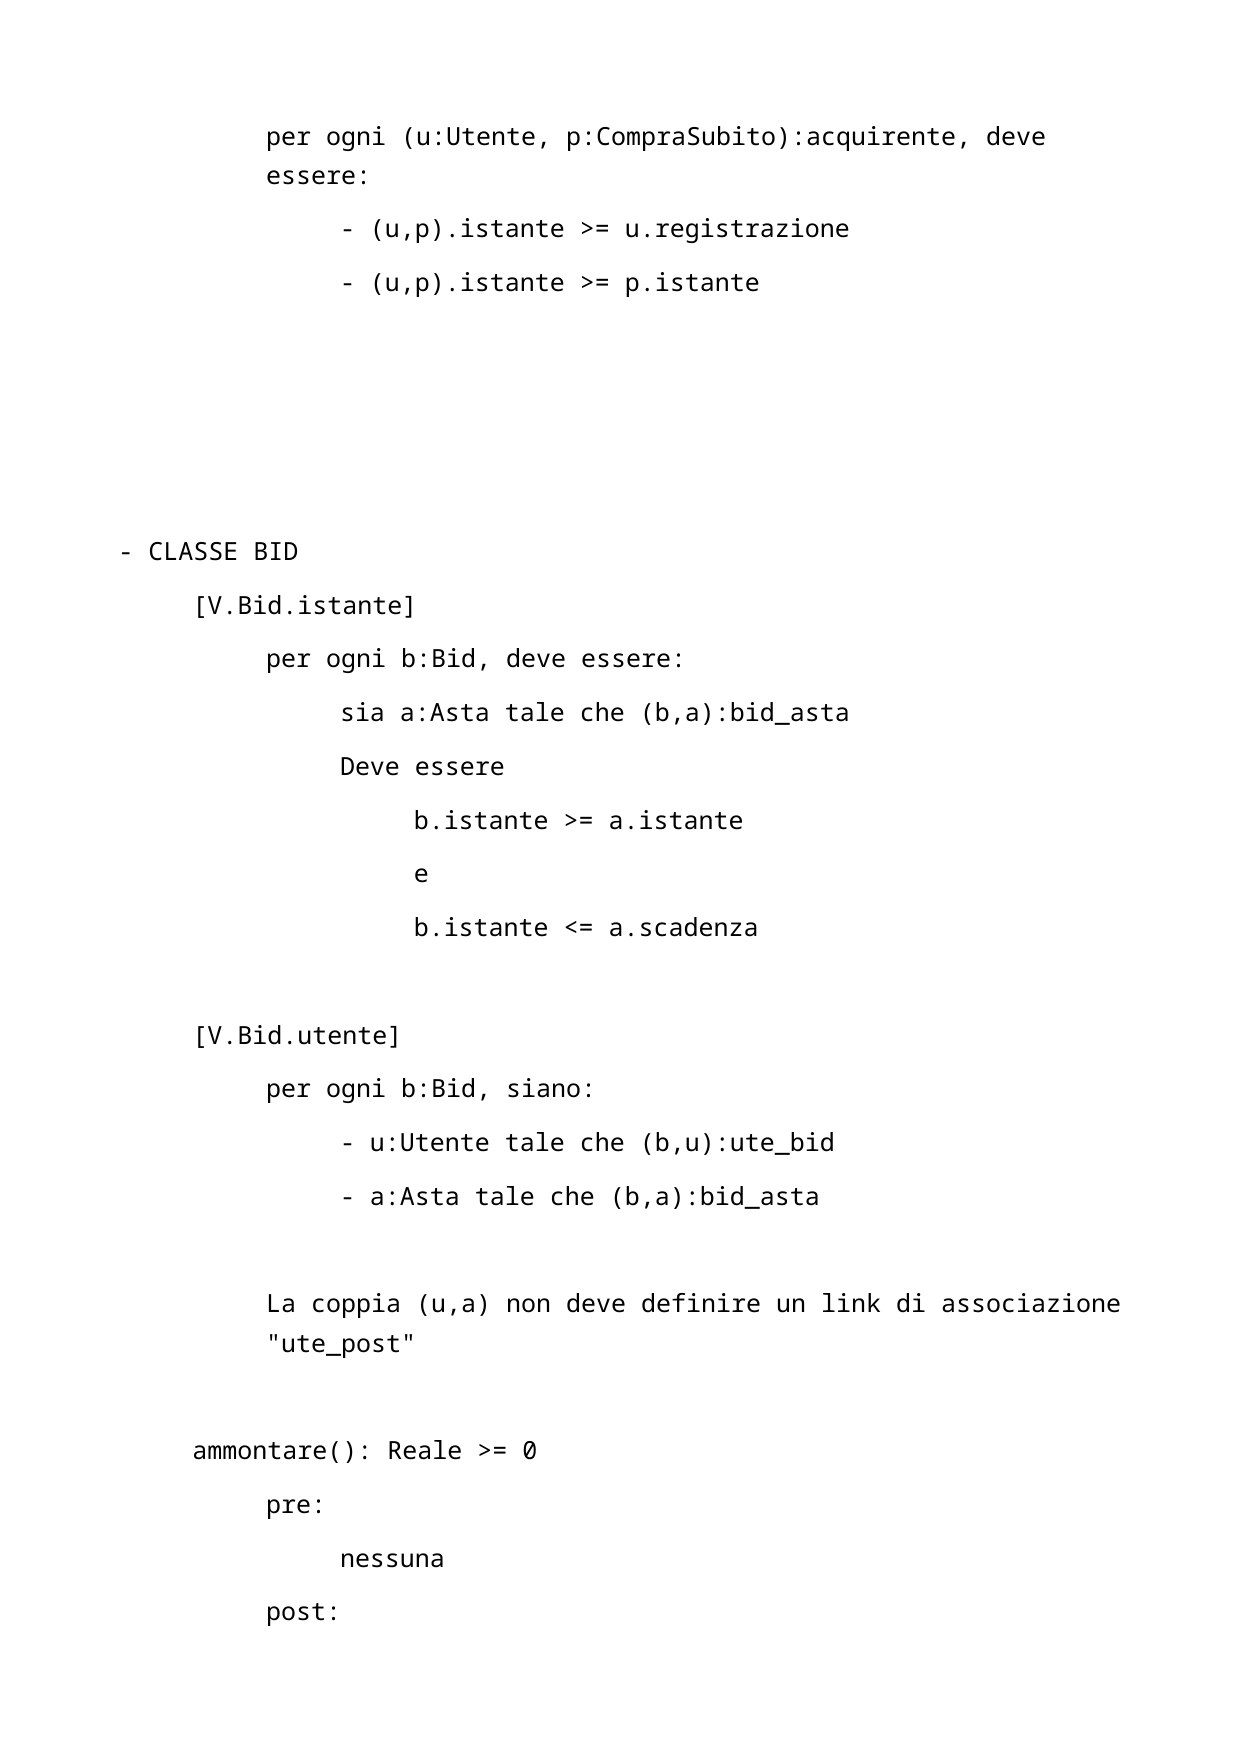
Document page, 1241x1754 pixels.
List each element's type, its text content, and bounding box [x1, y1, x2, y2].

text b.istante <= a.scadenza [118, 910, 1122, 944]
text ammontare(): Reale >= 0 [118, 1433, 1122, 1467]
text sia a:Asta tale che (b,a):bid_asta [118, 695, 1122, 729]
text per ogni b:Bid, deve essere: [118, 641, 1122, 675]
text e [118, 856, 1122, 890]
text per ogni (u:Utente, p:CompraSubito):acquirente, deve essere: [118, 118, 1122, 191]
text - a:Asta tale che (b,a):bid_asta [118, 1178, 1122, 1213]
text [V.Bid.istante] [118, 587, 1122, 621]
text [V.Bid.utente] [118, 1017, 1122, 1051]
text Deve essere [118, 748, 1122, 783]
text - (u,p).istante >= p.istante [118, 265, 1122, 299]
text post: [118, 1594, 1122, 1628]
text nessuna [118, 1540, 1122, 1574]
text per ogni b:Bid, siano: [118, 1071, 1122, 1105]
text - CLASSE BID [118, 533, 1122, 568]
text - (u,p).istante >= u.registrazione [118, 211, 1122, 245]
text La coppia (u,a) non deve definire un link di associazione "ute_post" [118, 1286, 1122, 1359]
text pre: [118, 1486, 1122, 1521]
text b.istante >= a.istante [118, 802, 1122, 836]
text - u:Utente tale che (b,u):ute_bid [118, 1125, 1122, 1159]
